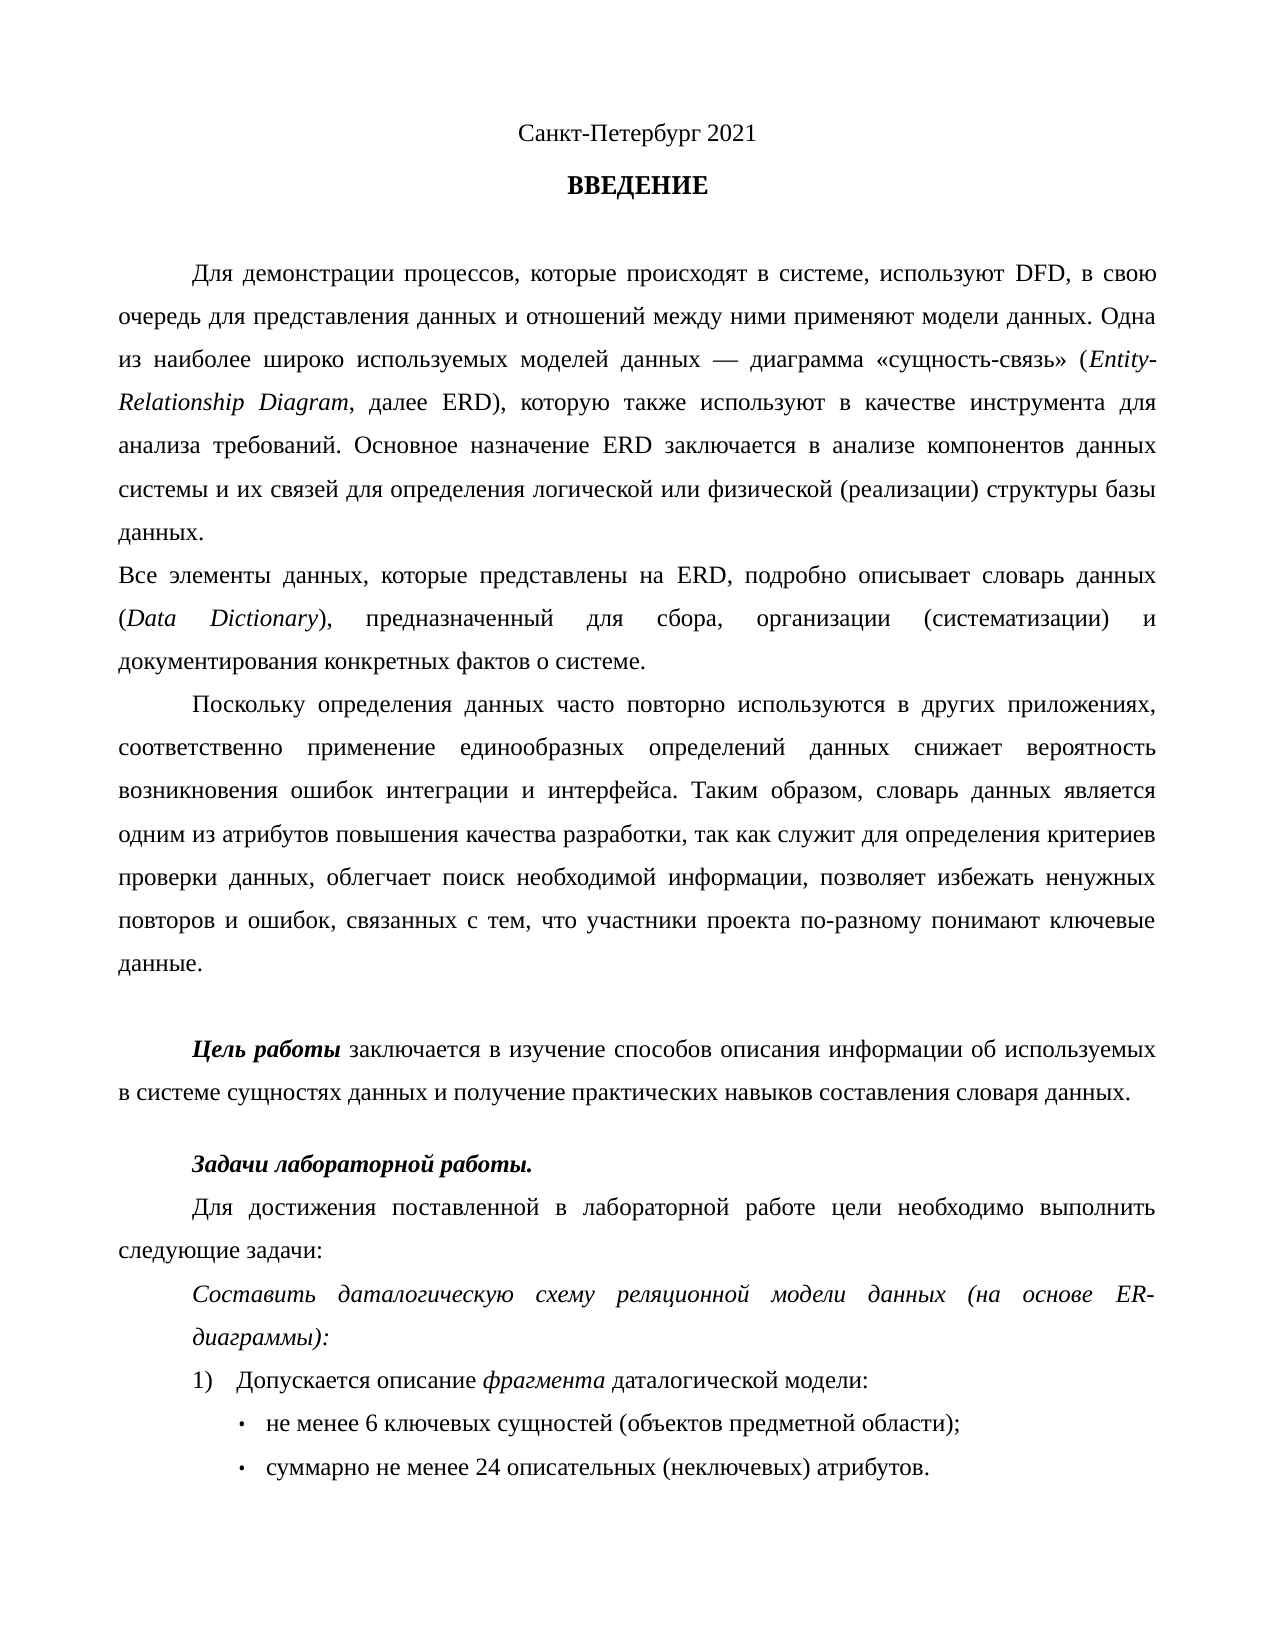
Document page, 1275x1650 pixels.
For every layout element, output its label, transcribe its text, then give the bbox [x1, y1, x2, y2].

text Для демонстрации процессов, которые происходят в системе, используют DFD, в свою очередь для представления данных и отношений между ними применяют модели данных. Одна из наиболее широко используемых моделей данных — диаграмма «сущность-связь» (Entity-Relationship Diagram, далее ERD), которую также используют в качестве инструмента для анализа требований. Основное назначение ERD заключается в анализе компонентов данных системы и их связей для определения логической или физической (реализации) структуры базы данных. Все элементы данных, которые представлены на ERD, подробно описывает словарь данных (Data Dictionary), предназначенный для сбора, организации (систематизации) и документирования конкретных фактов о системе. [118, 258, 1157, 675]
text Составить даталогическую схему реляционной модели данных (на основе ER-диаграммы): [192, 1279, 1157, 1351]
text Задачи лабораторной работы. [118, 1149, 1157, 1178]
list суммарно не менее 24 описательных (неключевых) атрибутов. [236, 1452, 1157, 1482]
text Санкт-Петербург 2021 [118, 118, 1157, 147]
text ВВЕДЕНИЕ [118, 172, 1157, 201]
text Для достижения поставленной в лабораторной работе цели необходимо выполнить следующие задачи: [118, 1192, 1157, 1264]
list не менее 6 ключевых сущностей (объектов предметной области); [236, 1408, 1157, 1438]
list Допускается описание фрагмента даталогической модели: [192, 1365, 1157, 1394]
text Цель работы заключается в изучение способов описания информации об используемых в системе сущностях данных и получение практических навыков составления словаря данных. [118, 1034, 1157, 1106]
text Поскольку определения данных часто повторно используются в других приложениях, соответственно применение единообразных определений данных снижает вероятность возникновения ошибок интеграции и интерфейса. Таким образом, словарь данных является одним из атрибутов повышения качества разработки, так как служит для определения критериев проверки данных, облегчает поиск необходимой информации, позволяет избежать ненужных повторов и ошибок, связанных с тем, что участники проекта по-разному понимают ключевые данные. [118, 689, 1157, 977]
